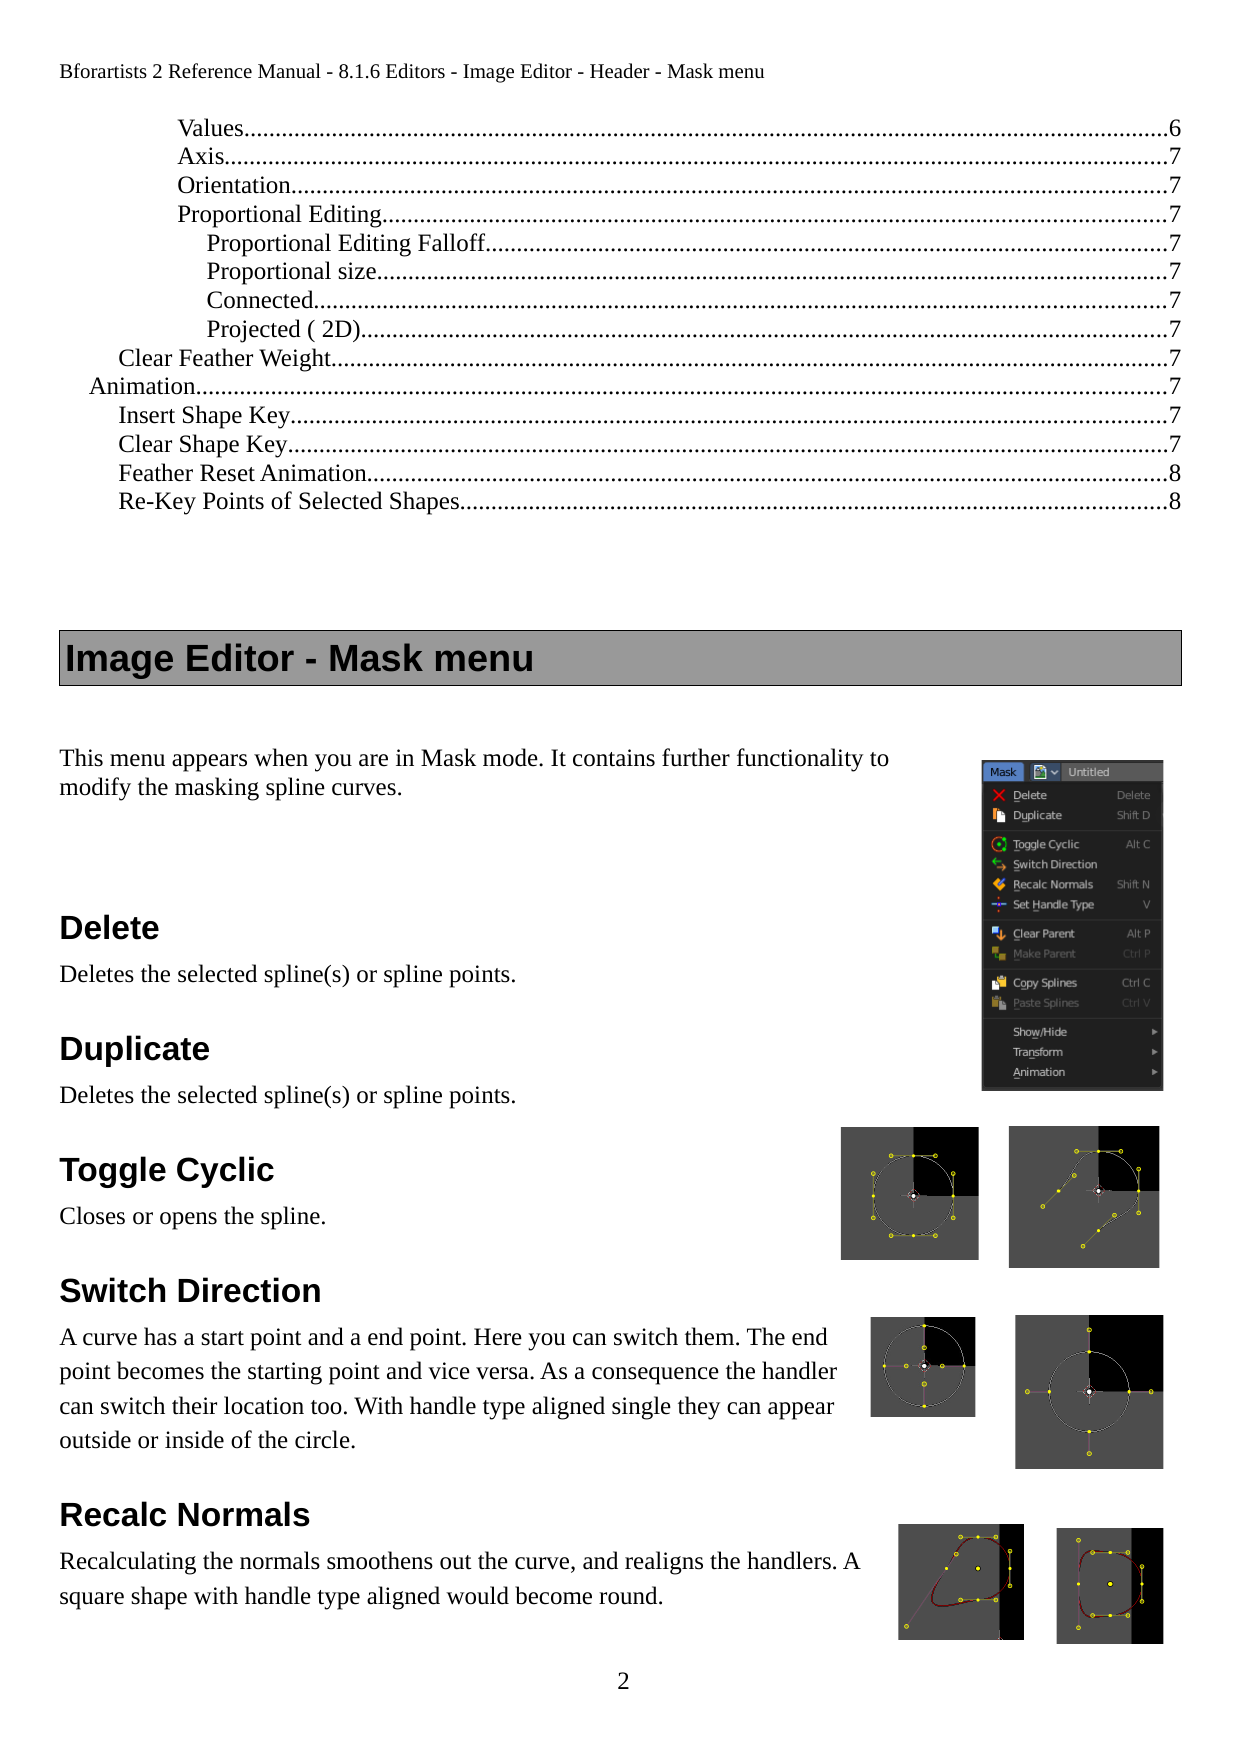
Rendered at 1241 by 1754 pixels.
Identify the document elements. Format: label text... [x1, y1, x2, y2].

text Projected ( 2D) 7 [206, 314, 1181, 343]
text Re-Key Points of Selected Shapes 8 [118, 486, 1181, 515]
text Clear Feather Weight 7 [118, 343, 1181, 371]
subtitle [1164, 907, 1181, 946]
table_header Image Editor - Mask menu [60, 631, 1181, 685]
picture [1015, 1315, 1164, 1469]
text Closes or opens the spline. [59, 1201, 840, 1229]
text Values 6 [177, 113, 1181, 141]
text This menu appears when you are in Mask mode. It contains further functionality to modify the masking spline curves. [59, 743, 1181, 800]
text Deletes the selected spline(s) or spline points. [59, 959, 981, 987]
text Proportional Editing 7 [177, 199, 1181, 228]
text [1160, 1201, 1181, 1229]
text Clear Shape Key 7 [118, 429, 1181, 458]
picture [840, 1127, 979, 1260]
picture [1056, 1528, 1164, 1644]
picture [870, 1317, 976, 1417]
text Proportional size 7 [206, 256, 1181, 285]
subtitle Toggle Cyclic [59, 1149, 840, 1188]
text Recalculating the normals smoothens out the curve, and realigns the handlers. A square shape with handle type aligned would become round. [59, 1546, 898, 1609]
text Orientation 7 [177, 170, 1181, 199]
picture [1008, 1126, 1160, 1268]
text [979, 1201, 1008, 1229]
text A curve has a start point and a end point. Here you can switch them. The end point becomes the starting point and vice versa. As a consequence the handler can switch their location too. With handle type aligned single they can appear outside or inside of the circle. [59, 1322, 1015, 1454]
subtitle Switch Direction [59, 1271, 1181, 1309]
text Feather Reset Animation 8 [118, 458, 1181, 486]
subtitle [979, 1149, 1008, 1188]
subtitle Duplicate [59, 1028, 981, 1067]
text Deletes the selected spline(s) or spline points. [59, 1080, 1181, 1108]
text Axis 7 [177, 141, 1181, 170]
text Proportional Editing Falloff 7 [206, 228, 1181, 256]
text Connected 7 [206, 285, 1181, 314]
subtitle [1160, 1149, 1181, 1188]
text Animation 7 [88, 371, 1181, 400]
subtitle Recalc Normals [59, 1495, 1181, 1534]
subtitle Delete [59, 907, 981, 946]
picture [898, 1524, 1024, 1640]
text Insert Shape Key 7 [118, 400, 1181, 429]
picture [981, 760, 1164, 1091]
subtitle [1164, 1028, 1181, 1067]
